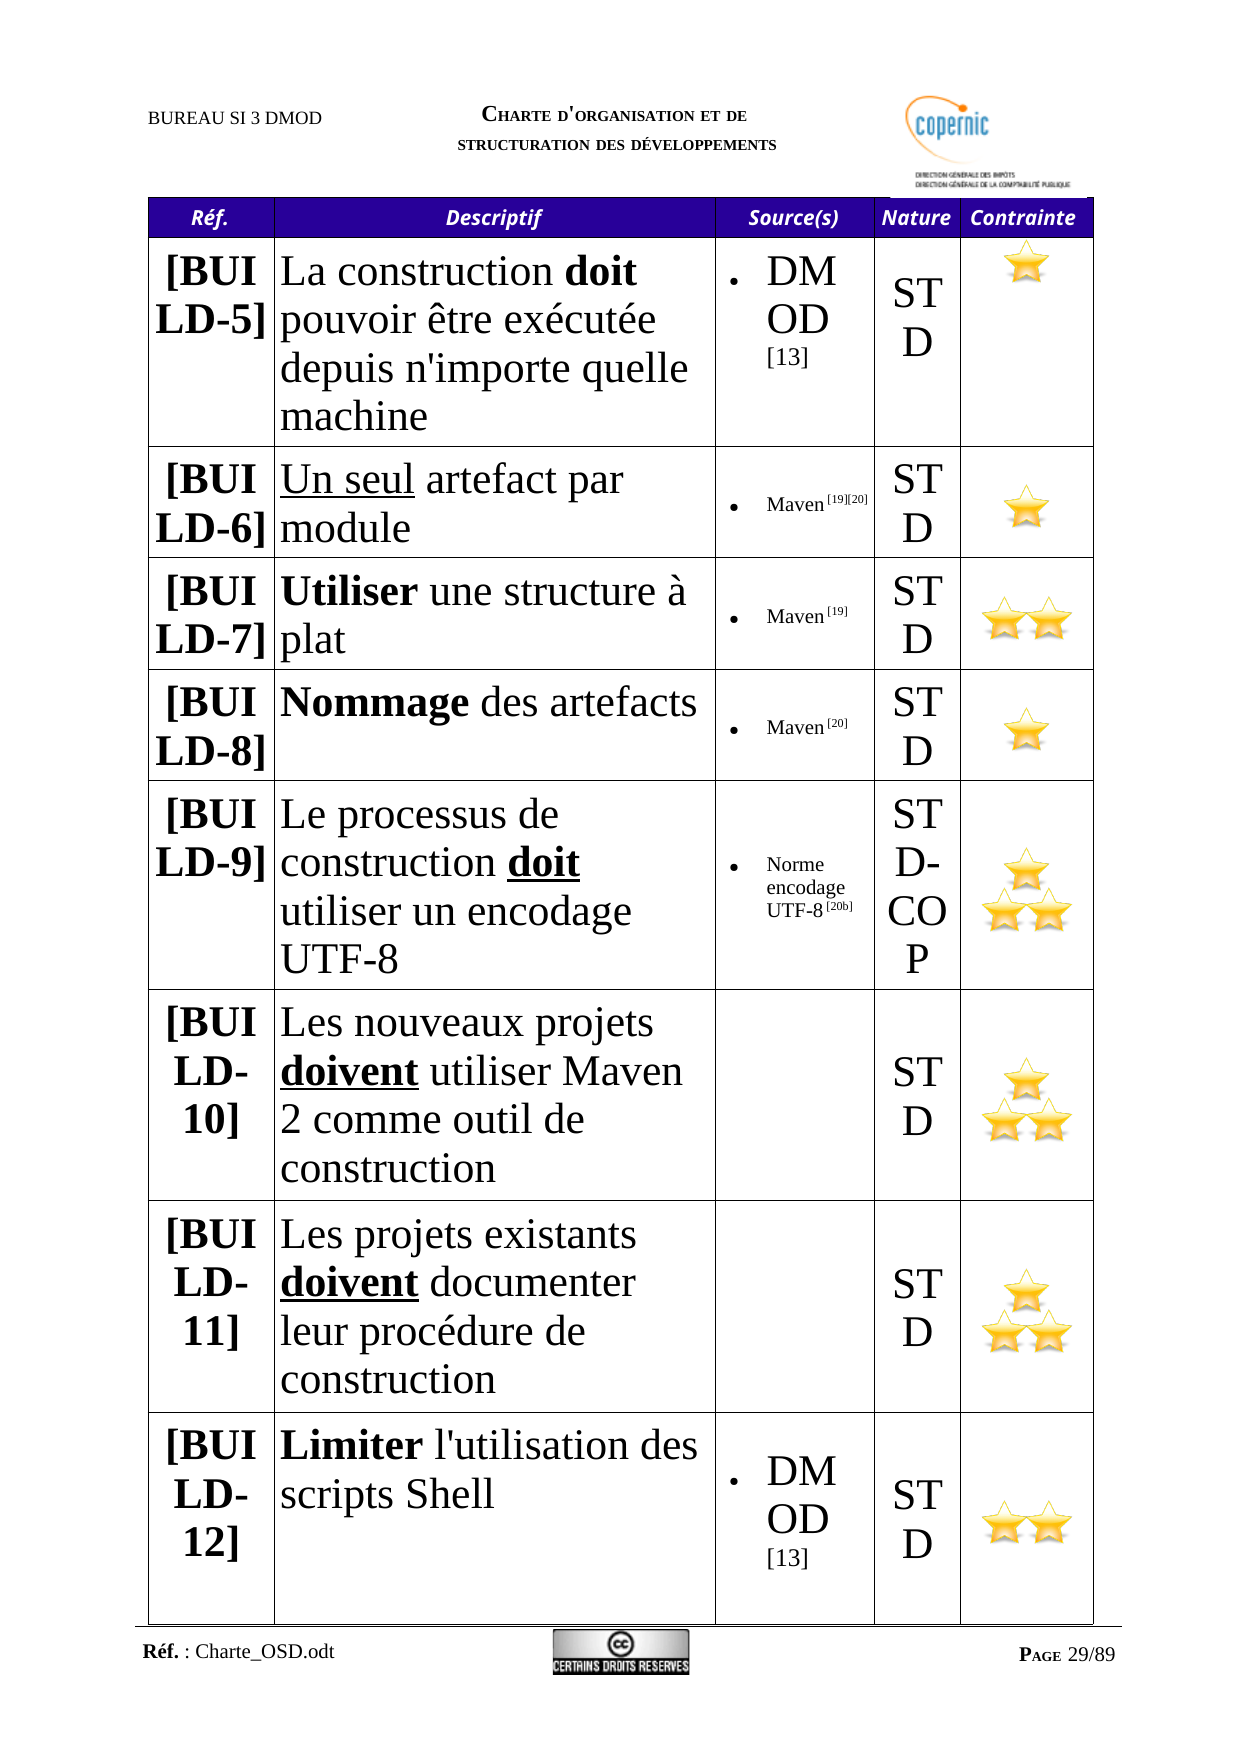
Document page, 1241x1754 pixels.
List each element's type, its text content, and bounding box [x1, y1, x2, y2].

table_header Descriptif [275, 198, 715, 237]
table_cell [716, 990, 874, 1200]
table_cell Le processus de construction doit utiliser un encodage UTF-8 [275, 781, 715, 989]
table_cell [961, 781, 1093, 989]
table_cell STD [875, 238, 960, 446]
table_cell [961, 670, 1093, 780]
table_cell [961, 990, 1093, 1200]
table_cell La construction doit pouvoir être exécutée depuis n'importe quelle machine [275, 238, 715, 446]
table_cell Un seul artefact par module [275, 447, 715, 557]
table_cell [961, 558, 1093, 669]
table_cell Utiliser une structure à plat [275, 558, 715, 669]
table_cell [716, 1201, 874, 1412]
table_cell STD [875, 558, 960, 669]
picture [1001, 704, 1052, 755]
table_cell DMOD [13] [716, 1413, 874, 1623]
table_cell [961, 1413, 1093, 1623]
table_cell Maven [19][20] [716, 447, 874, 557]
table_header Réf. [149, 198, 274, 237]
picture [979, 1265, 1075, 1357]
table_cell Les projets existants doivent documenter leur procédure de construction [275, 1201, 715, 1412]
table_cell [BUILD-12] [149, 1413, 274, 1623]
table_cell STD [875, 1201, 960, 1412]
table_cell [BUILD-5] [149, 238, 274, 446]
picture [979, 593, 1075, 644]
picture [552, 1629, 690, 1675]
table_header Contrainte [961, 198, 1093, 237]
table_cell DMOD [13] [716, 238, 874, 446]
table_cell [961, 447, 1093, 557]
picture [979, 844, 1075, 936]
table_header Source(s) [716, 198, 874, 237]
picture [890, 84, 1087, 198]
picture [979, 1054, 1075, 1146]
table_cell [BUILD-8] [149, 670, 274, 780]
table_cell STD [875, 990, 960, 1200]
table_cell [BUILD-9] [149, 781, 274, 989]
table_cell STD [875, 1413, 960, 1623]
table_cell [BUILD-7] [149, 558, 274, 669]
table_cell Les nouveaux projets doivent utiliser Maven 2 comme outil de construction [275, 990, 715, 1200]
table_cell Maven [19] [716, 558, 874, 669]
table_cell Maven [20] [716, 670, 874, 780]
table_cell Norme encodage UTF-8 [20b] [716, 781, 874, 989]
table_cell [961, 238, 1093, 446]
picture [979, 1497, 1075, 1548]
table_cell STD-COP [875, 781, 960, 989]
table_header Nature [875, 198, 960, 237]
picture [1001, 236, 1052, 287]
table_cell [BUILD-11] [149, 1201, 274, 1412]
table_cell Nommage des artefacts [275, 670, 715, 780]
picture [1001, 481, 1052, 532]
table_cell [BUILD-6] [149, 447, 274, 557]
table_cell STD [875, 670, 960, 780]
table_cell STD [875, 447, 960, 557]
table_cell [961, 1201, 1093, 1412]
table_cell [BUILD-10] [149, 990, 274, 1200]
table_cell Limiter l'utilisation des scripts Shell [275, 1413, 715, 1623]
